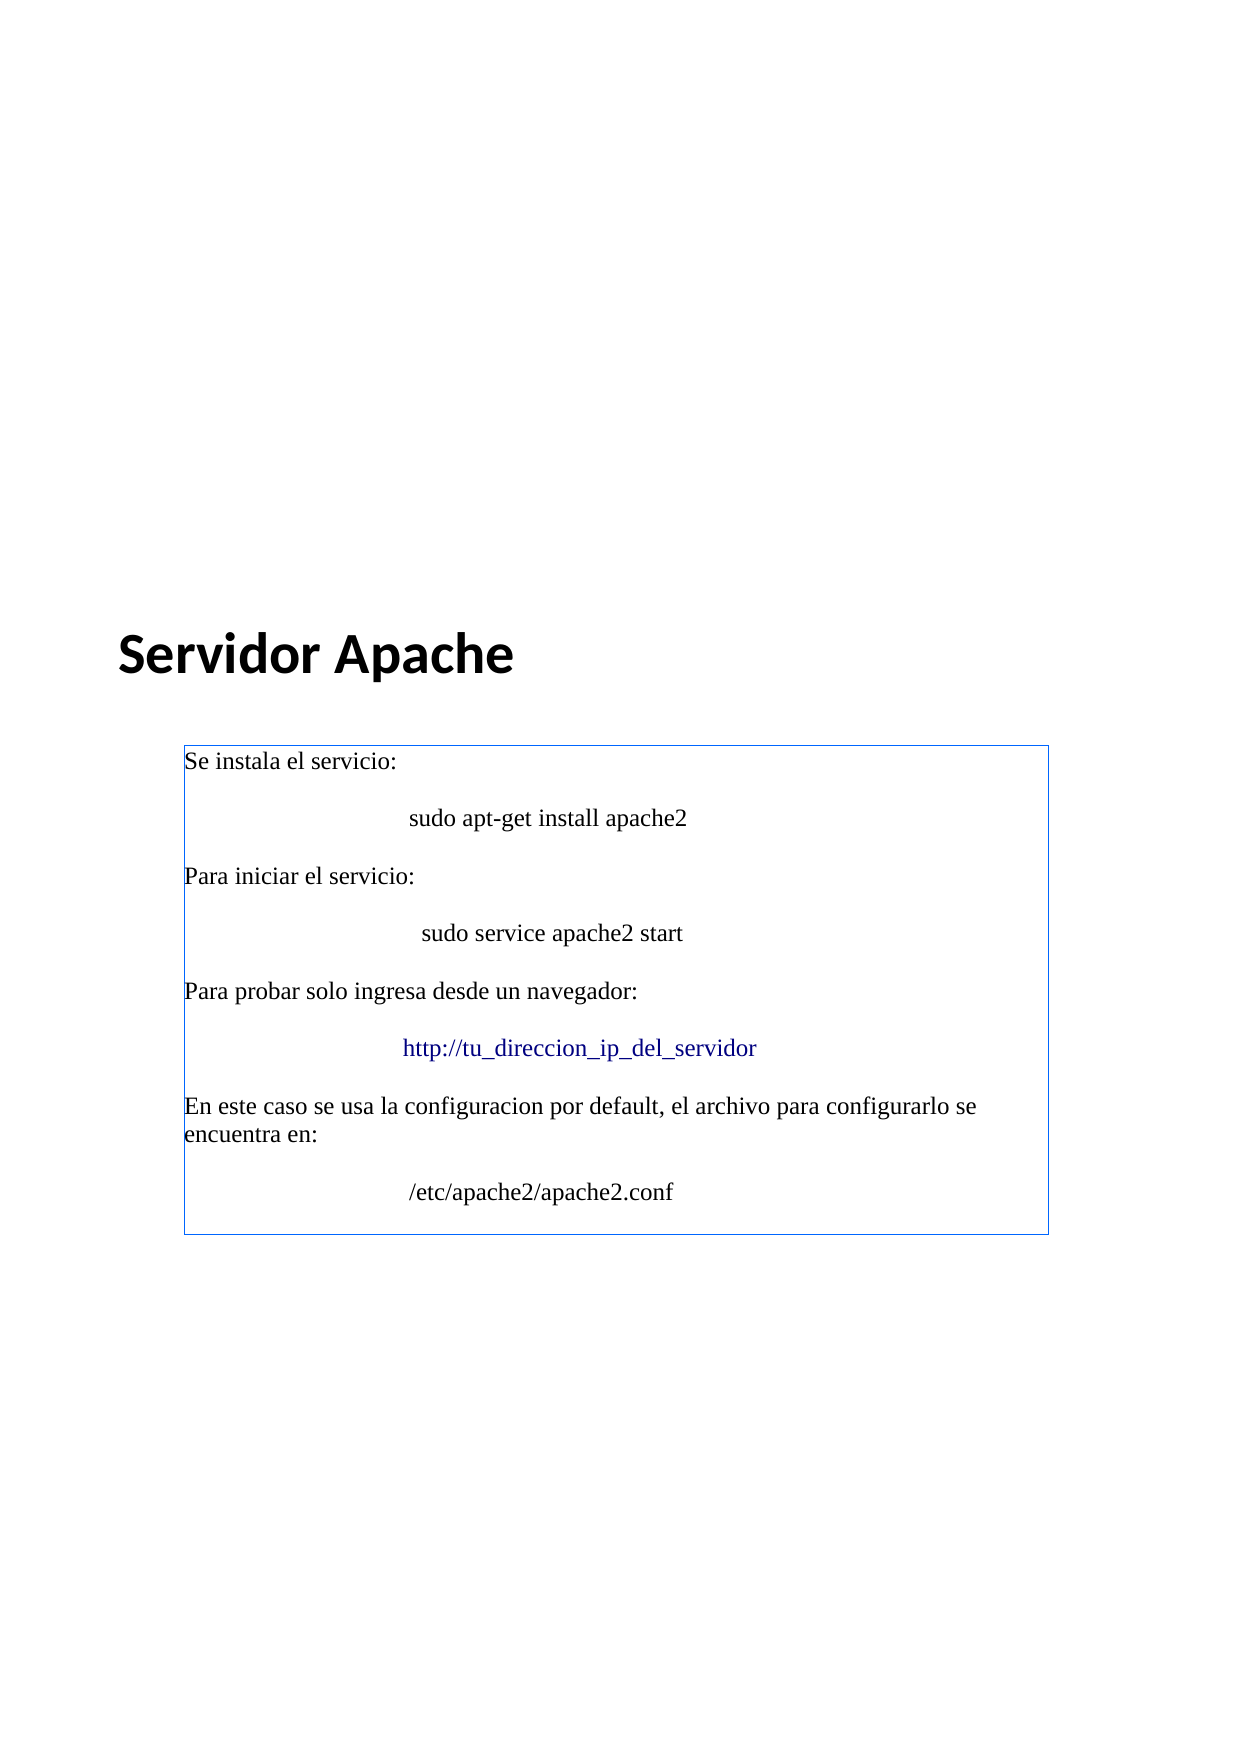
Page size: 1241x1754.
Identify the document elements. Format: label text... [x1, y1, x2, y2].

text Servidor Apache [118, 617, 1122, 688]
